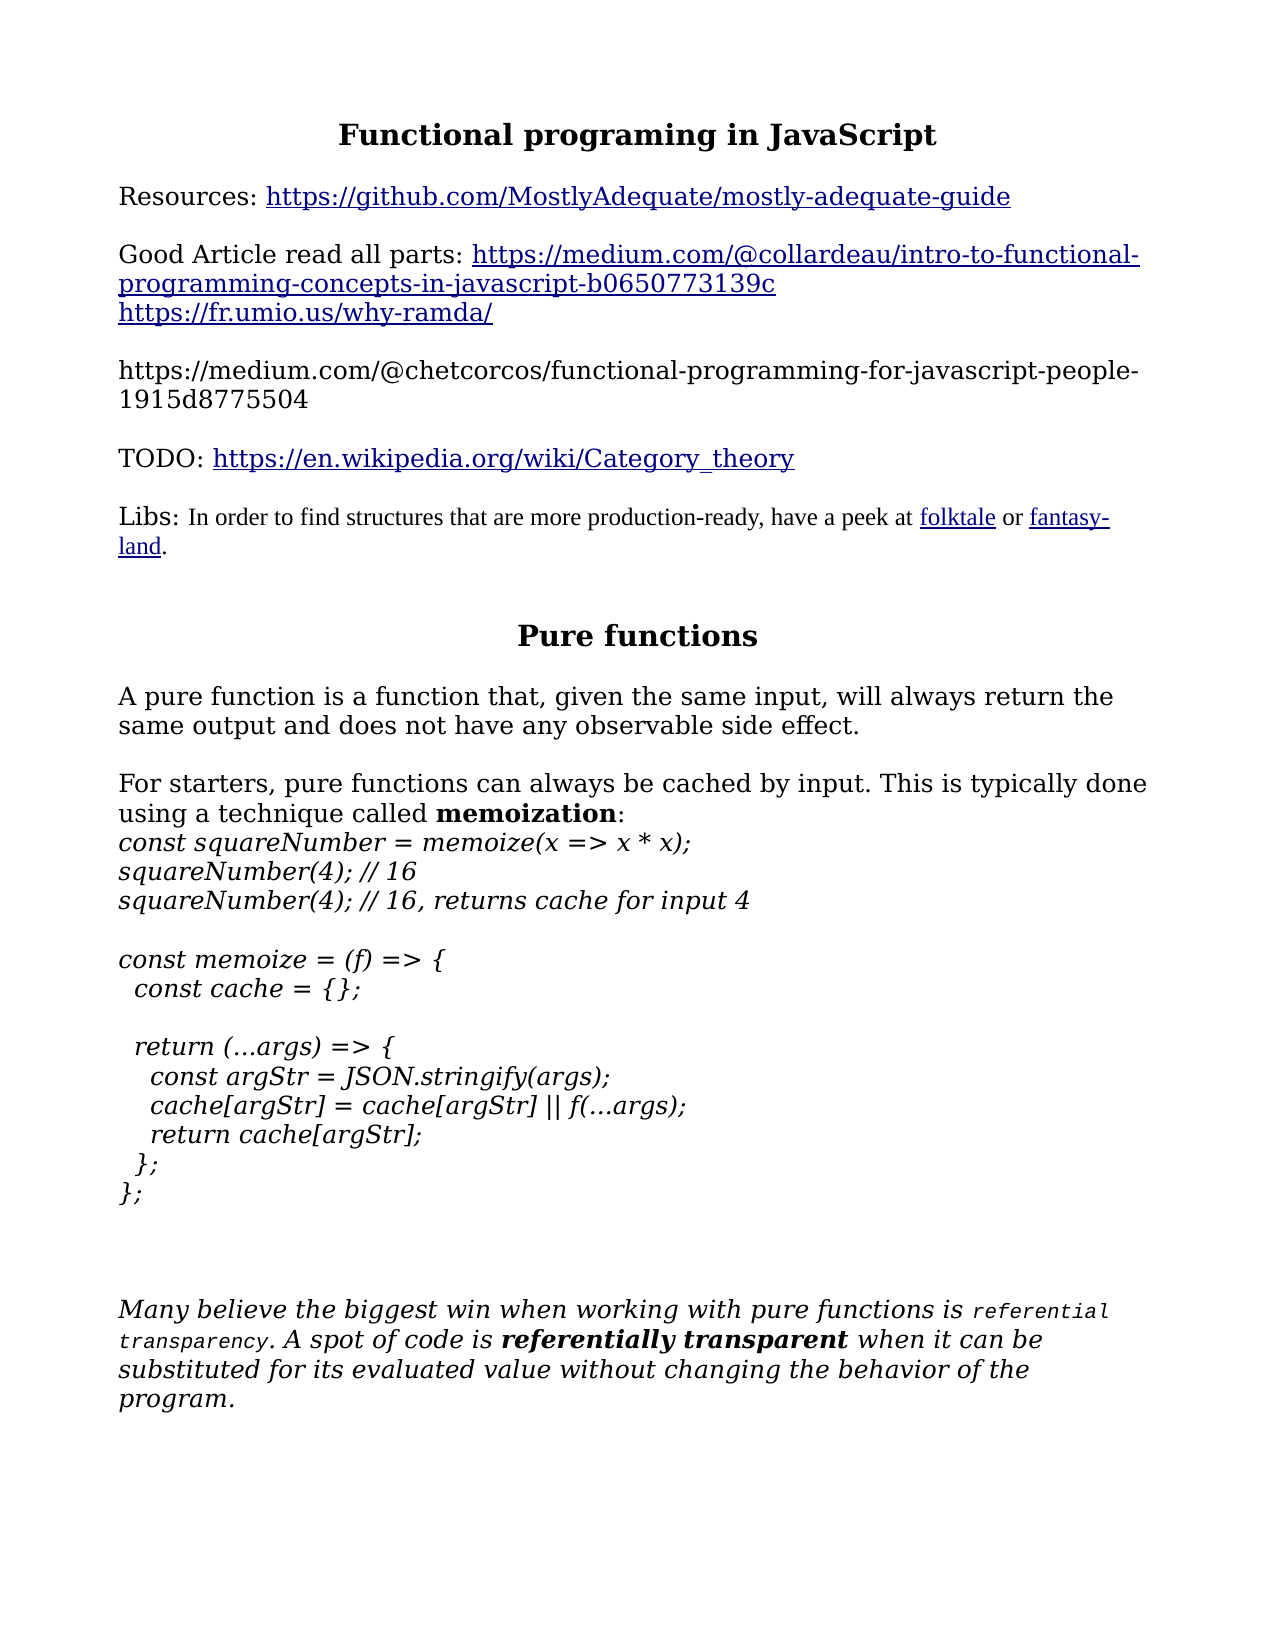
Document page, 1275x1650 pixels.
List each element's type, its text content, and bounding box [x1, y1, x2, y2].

text const cache = {}; [118, 974, 1157, 1003]
text Good Article read all parts: https://medium.com/@collardeau/intro-to-functional-programming-concepts-in-javascript-b0650773139c https://fr.umio.us/why-ramda/ [118, 240, 1157, 356]
text TODO: https://en.wikipedia.org/wiki/Category_theory [118, 444, 1157, 473]
text return cache[argStr]; [118, 1120, 1157, 1149]
text For starters, pure functions can always be cached by input. This is typically done using a technique called memoization: const squareNumber = memoize(x => x * x); [118, 769, 1157, 857]
text Resources: https://github.com/MostlyAdequate/mostly-adequate-guide [118, 182, 1157, 211]
text Functional programing in JavaScript [118, 118, 1157, 152]
text squareNumber(4); // 16 [118, 857, 1157, 886]
text squareNumber(4); // 16, returns cache for input 4 [118, 886, 1157, 916]
text const argStr = JSON.stringify(args); [118, 1062, 1157, 1091]
text return (...args) => { [118, 1032, 1157, 1062]
text Pure functions [118, 618, 1157, 653]
text }; [118, 1178, 1157, 1207]
text Libs: In order to find structures that are more production-ready, have a peek at folktale or fantasy-land. [118, 502, 1157, 560]
text }; [118, 1149, 1157, 1178]
text Many believe the biggest win when working with pure functions is referential transparency. A spot of code is referentially transparent when it can be substituted for its evaluated value without changing the behavior of the program. [118, 1296, 1157, 1413]
text A pure function is a function that, given the same input, will always return the same output and does not have any observable side effect. [118, 682, 1157, 740]
text cache[argStr] = cache[argStr] || f(...args); [118, 1091, 1157, 1120]
text const memoize = (f) => { [118, 945, 1157, 974]
text https://medium.com/@chetcorcos/functional-programming-for-javascript-people-1915d8775504 [118, 356, 1157, 415]
